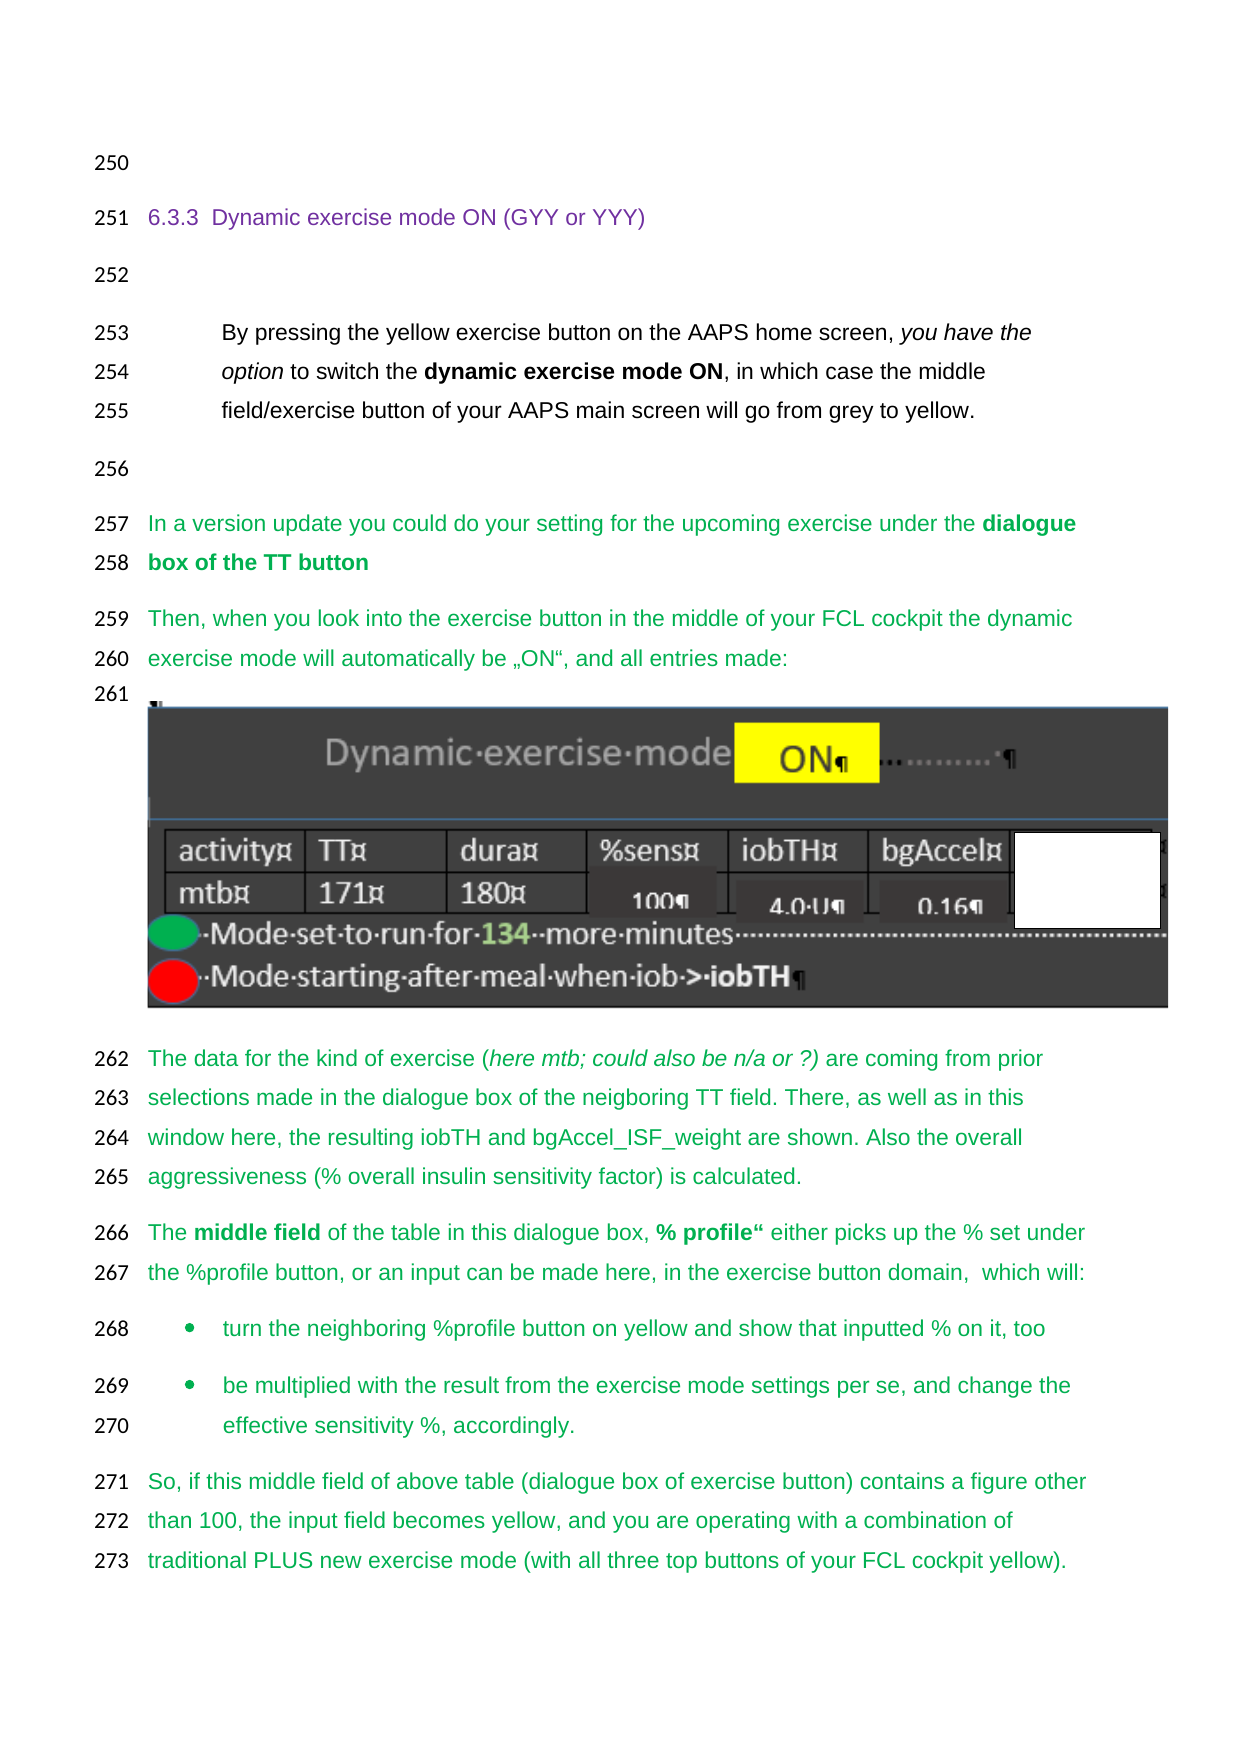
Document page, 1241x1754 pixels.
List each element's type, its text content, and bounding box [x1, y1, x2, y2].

text So, if this middle field of above table (dialogue box of exercise button) contains a figure other than 100, the input field becomes yellow, and you are operating with a combination of traditional PLUS new exercise mode (with all three top buttons of your FCL cockpit yellow). [148, 1468, 1093, 1573]
text 67 % [1030, 886, 1145, 921]
list turn the neighboring %profile button on yellow and show that inputted % on it, too [185, 1315, 1093, 1342]
text Then, when you look into the exercise button in the middle of your FCL cockpit the dynamic exercise mode will automatically be „ON“, and all entries made: [148, 605, 1093, 671]
text The middle field of the table in this dialogue box, % profile“ either picks up the % set under the %profile button, or an input can be made here, in the exercise button domain, which will: [148, 1219, 1093, 1285]
text By pressing the yellow exercise button on the AAPS home screen, you have the option to switch the dynamic exercise mode ON, in which case the middle field/exercise button of your AAPS main screen will go from grey to yellow. [221, 318, 1093, 424]
text effect.sens. [1030, 841, 1145, 869]
text The data for the kind of exercise (here mtb; could also be n/a or ?) are coming from prior selections made in the dialogue box of the neigboring TT field. There, as well as in this window here, the resulting iobTH and bgAccel_ISF_weight are shown. Also the overall aggressiveness (% overall insulin sensitivity factor) is calculated. [148, 1045, 1093, 1189]
list be multiplied with the result from the exercise mode settings per se, and change the effective sensitivity %, accordingly. [185, 1372, 1093, 1438]
text In a version update you could do your setting for the upcoming exercise under the dialogue box of the TT button [148, 510, 1093, 576]
text 6.3.3 Dynamic exercise mode ON (GYY or YYY) [148, 204, 1093, 230]
